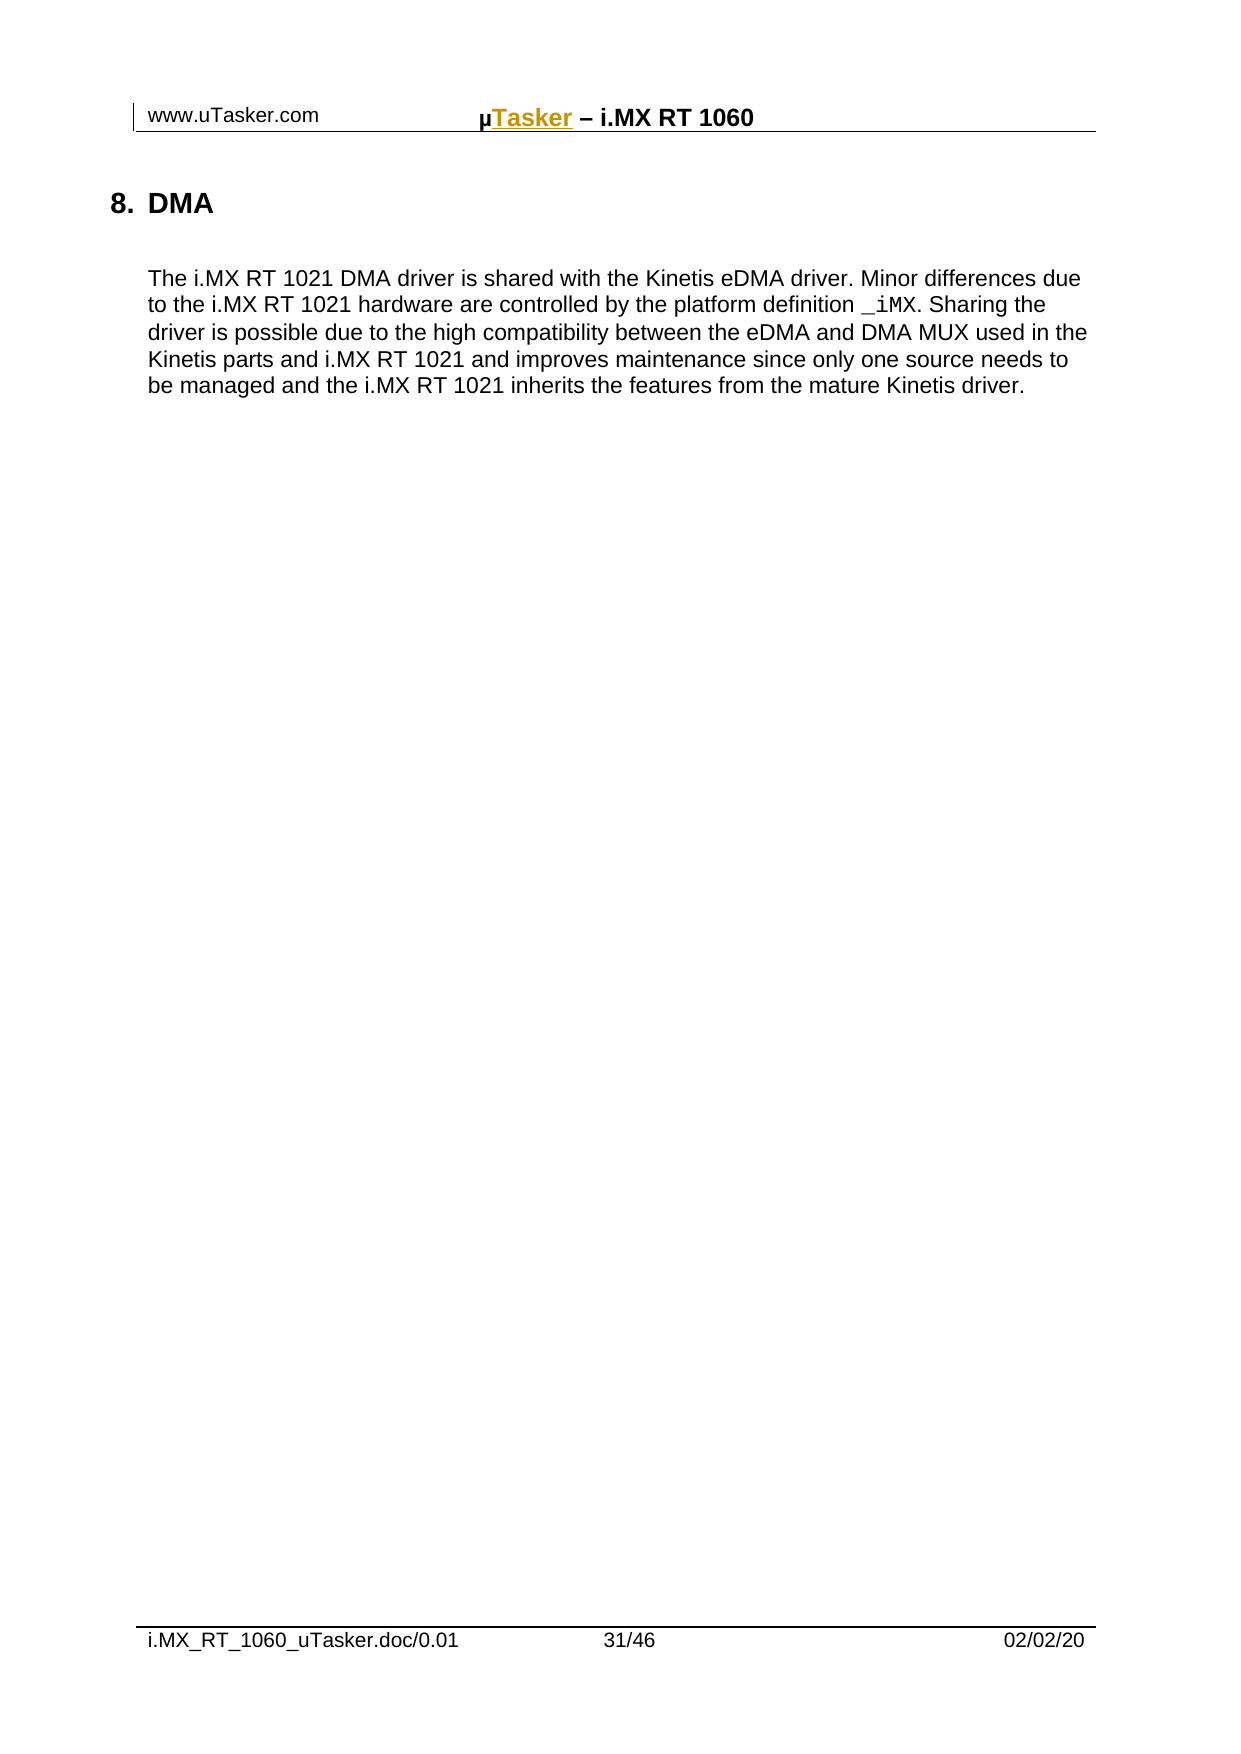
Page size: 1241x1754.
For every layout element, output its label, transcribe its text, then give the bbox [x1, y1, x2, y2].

text The i.MX RT 1021 DMA driver is shared with the Kinetis eDMA driver. Minor differences due to the i.MX RT 1021 hardware are controlled by the platform definition _iMX. Sharing the driver is possible due to the high compatibility between the eDMA and DMA MUX used in the Kinetis parts and i.MX RT 1021 and improves maintenance since only one source needs to be managed and the i.MX RT 1021 inherits the features from the mature Kinetis driver. [148, 265, 1093, 398]
subtitle DMA [110, 186, 1093, 219]
